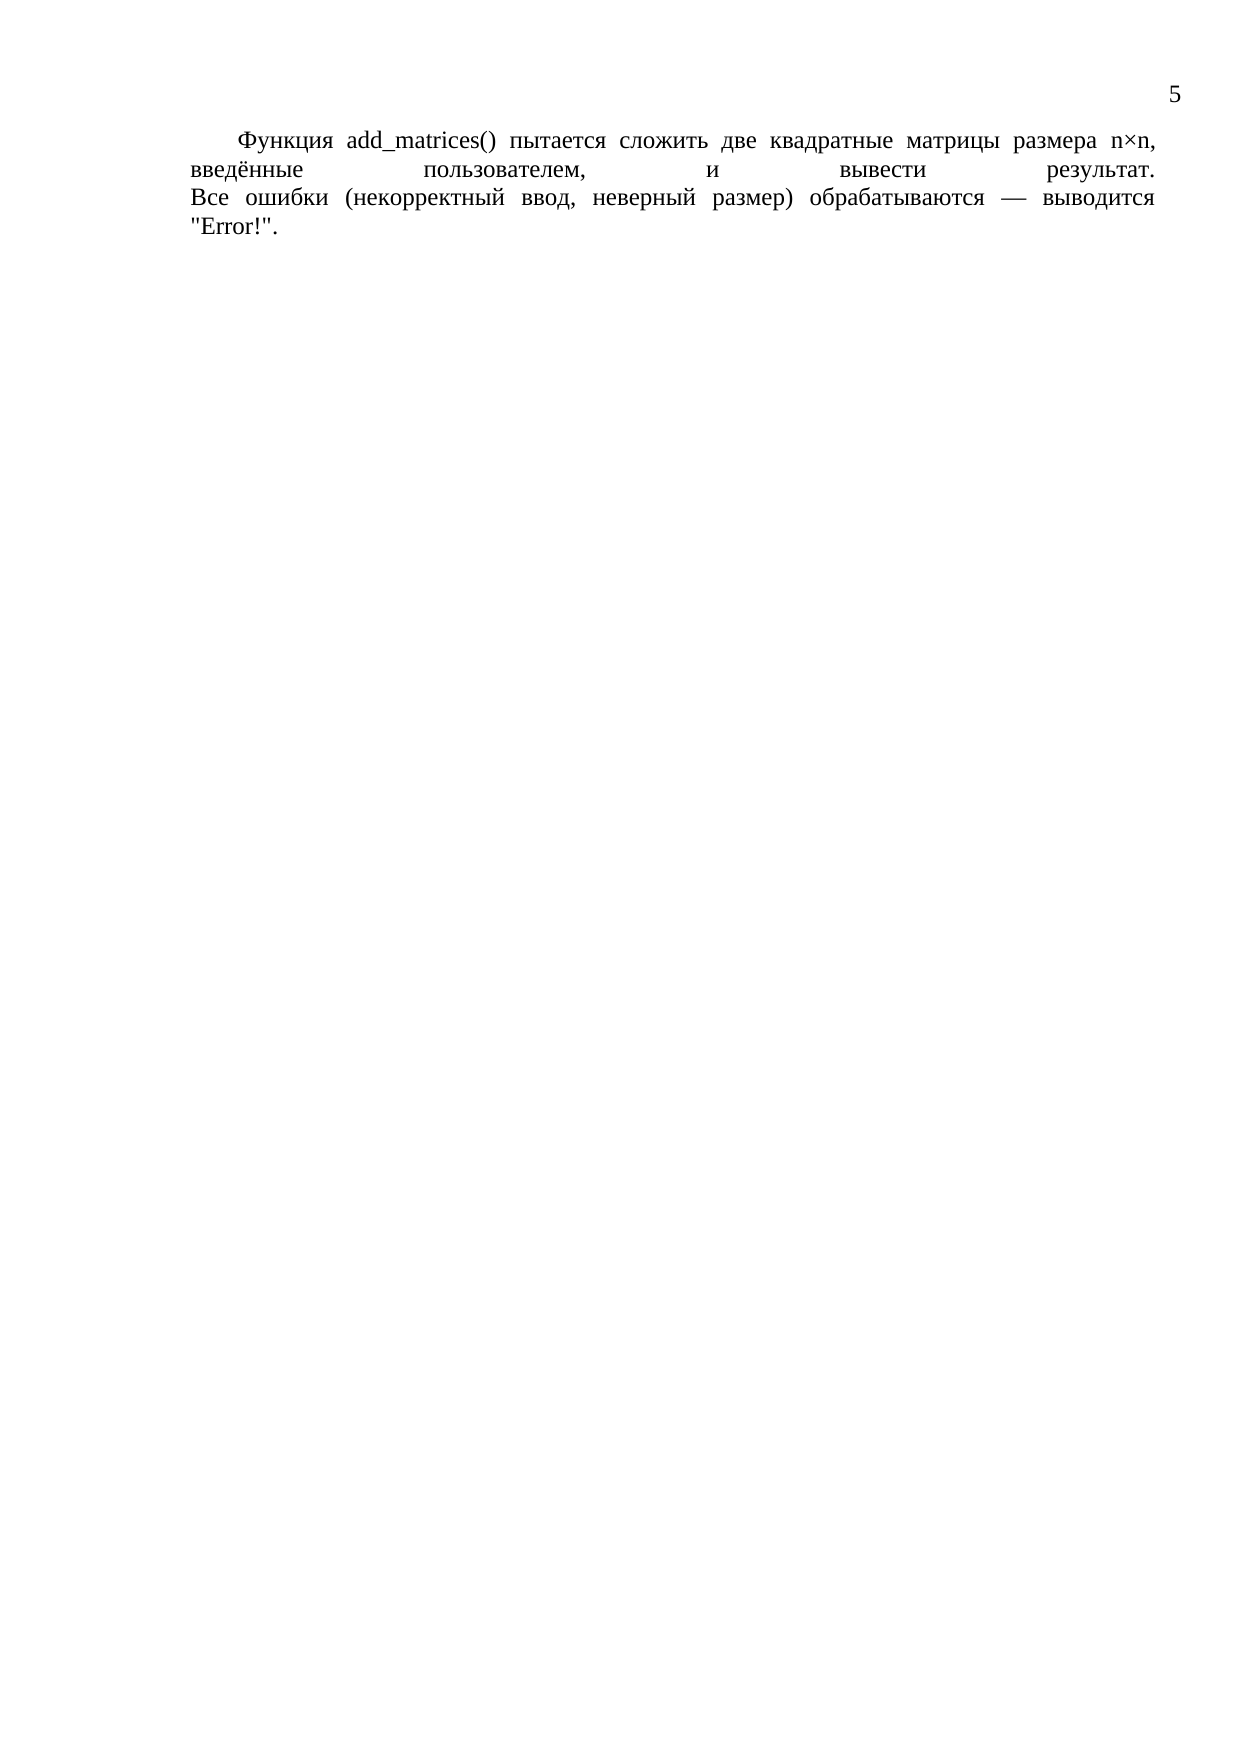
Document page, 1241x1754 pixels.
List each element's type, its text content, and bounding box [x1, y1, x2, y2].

text Функция add_matrices() пытается сложить две квадратные матрицы размера n×n, введённые пользователем, и вывести результат. Все ошибки (некорректный ввод, неверный размер) обрабатываются — выводится "Error!". [190, 125, 1156, 240]
